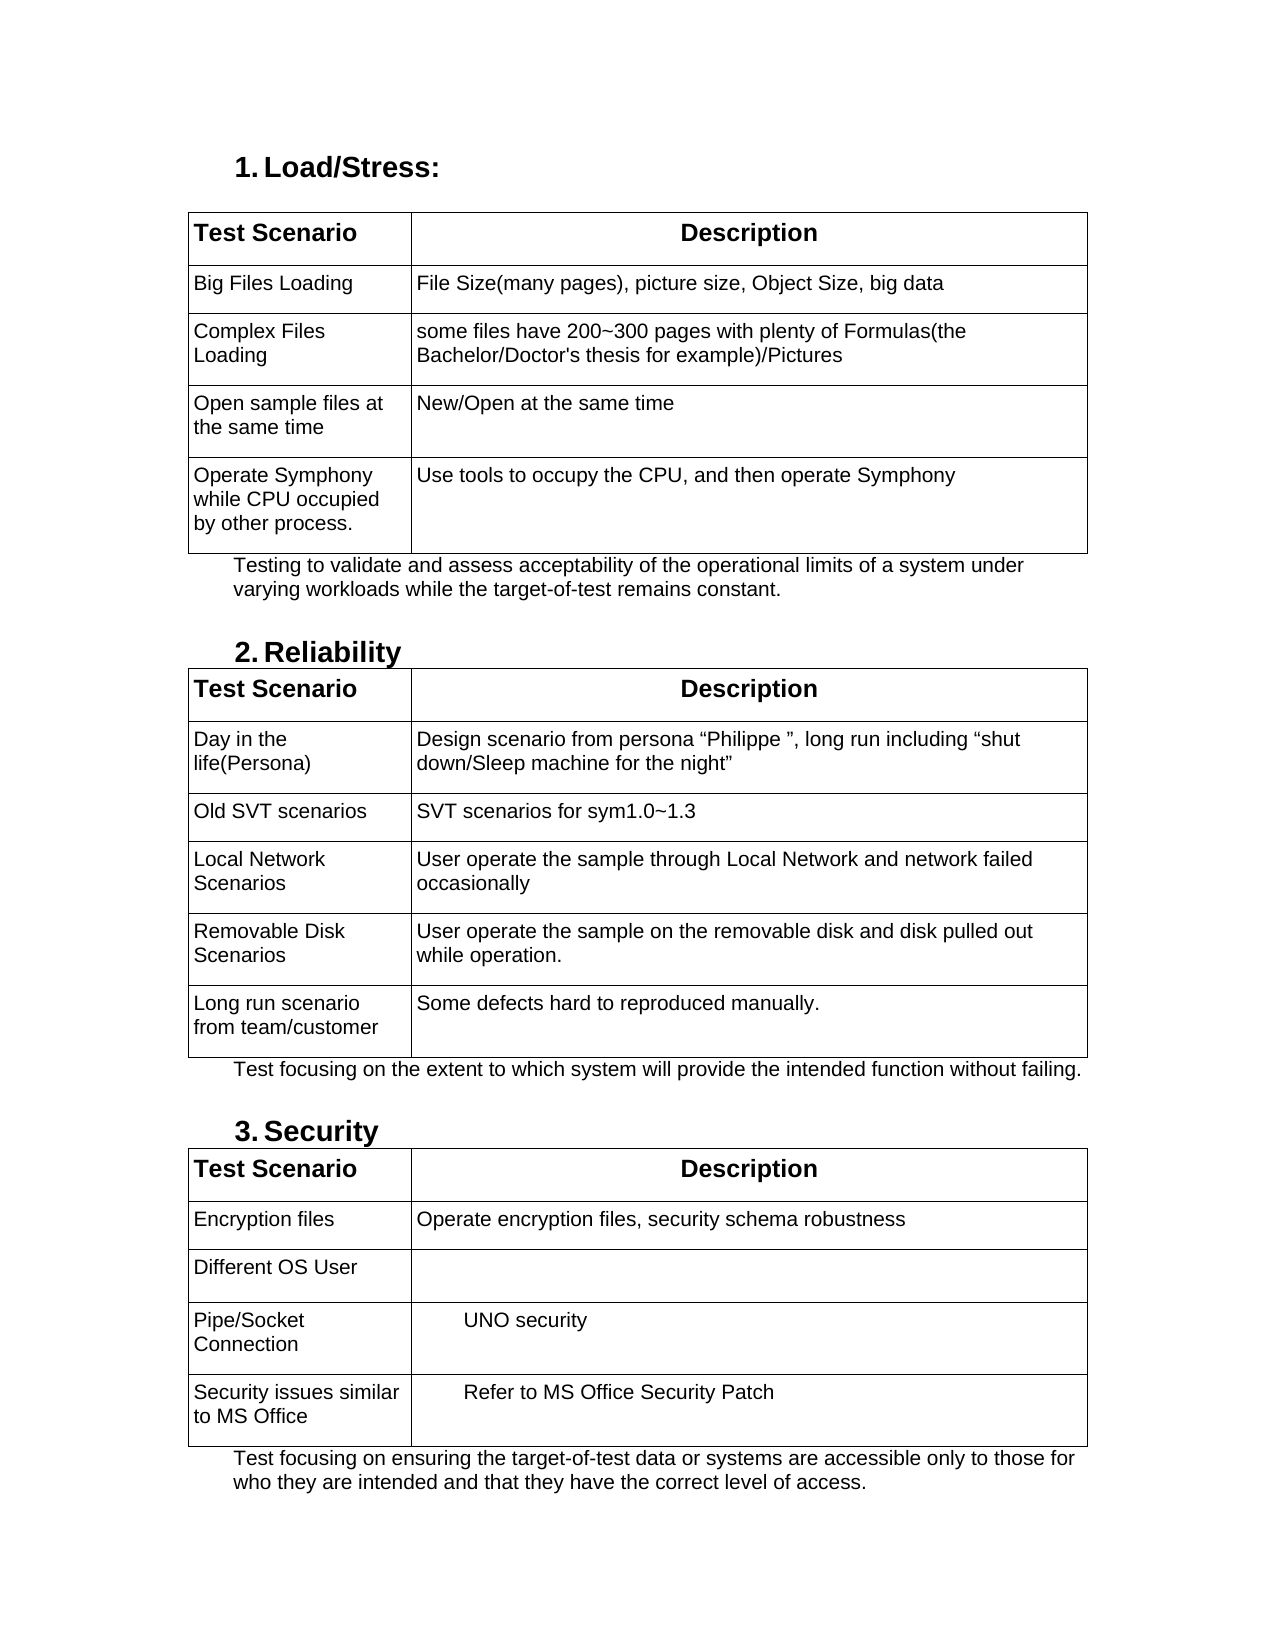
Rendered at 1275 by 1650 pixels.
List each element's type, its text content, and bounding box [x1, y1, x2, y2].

table_cell File Size(many pages), picture size, Object Size, big data [412, 266, 1087, 313]
table_cell Some defects hard to reproduced manually. [412, 986, 1087, 1057]
text Test focusing on ensuring the target-of-test data or systems are accessible only to those for who they are intended and that they have the correct level of access. [233, 1447, 1087, 1494]
list Load/Stress: [234, 150, 1087, 183]
table_cell User operate the sample through Local Network and network failed occasionally [412, 842, 1087, 913]
table_cell Design scenario from persona “Philippe ”, long run including “shut down/Sleep machine for the night” [412, 722, 1087, 793]
table_cell [412, 1250, 1087, 1302]
table_header Description [412, 669, 1087, 721]
table_cell Pipe/Socket Connection [189, 1303, 411, 1374]
table_cell Removable Disk Scenarios [189, 914, 411, 985]
table_cell Old SVT scenarios [189, 794, 411, 841]
table_cell UNO security [412, 1303, 1087, 1374]
table_cell Complex Files Loading [189, 314, 411, 385]
table_cell User operate the sample on the removable disk and disk pulled out while operation. [412, 914, 1087, 985]
text Test focusing on the extent to which system will provide the intended function without failing. [233, 1058, 1087, 1081]
table_cell Operate encryption files, security schema robustness [412, 1202, 1087, 1249]
table_cell Long run scenario from team/customer [189, 986, 411, 1057]
table_cell Open sample files at the same time [189, 386, 411, 457]
table_header Description [412, 213, 1087, 265]
table_cell New/Open at the same time [412, 386, 1087, 457]
table_cell Operate Symphony while CPU occupied by other process. [189, 458, 411, 553]
table_header Description [412, 1149, 1087, 1201]
text Testing to validate and assess acceptability of the operational limits of a system under varying workloads while the target-of-test remains constant. [233, 554, 1087, 601]
table_cell Day in the life(Persona) [189, 722, 411, 793]
table_cell Different OS User [189, 1250, 411, 1302]
table_cell Local Network Scenarios [189, 842, 411, 913]
list Reliability [234, 634, 1087, 668]
table_header Test Scenario [189, 669, 411, 721]
table_cell Big Files Loading [189, 266, 411, 313]
table_header Test Scenario [189, 213, 411, 265]
table_header Test Scenario [189, 1149, 411, 1201]
table_cell Use tools to occupy the CPU, and then operate Symphony [412, 458, 1087, 553]
list Security [234, 1114, 1087, 1148]
table_cell Encryption files [189, 1202, 411, 1249]
table_cell Refer to MS Office Security Patch [412, 1375, 1087, 1446]
table_cell Security issues similar to MS Office [189, 1375, 411, 1446]
table_cell SVT scenarios for sym1.0~1.3 [412, 794, 1087, 841]
table_cell some files have 200~300 pages with plenty of Formulas(the Bachelor/Doctor's thesis for example)/Pictures [412, 314, 1087, 385]
